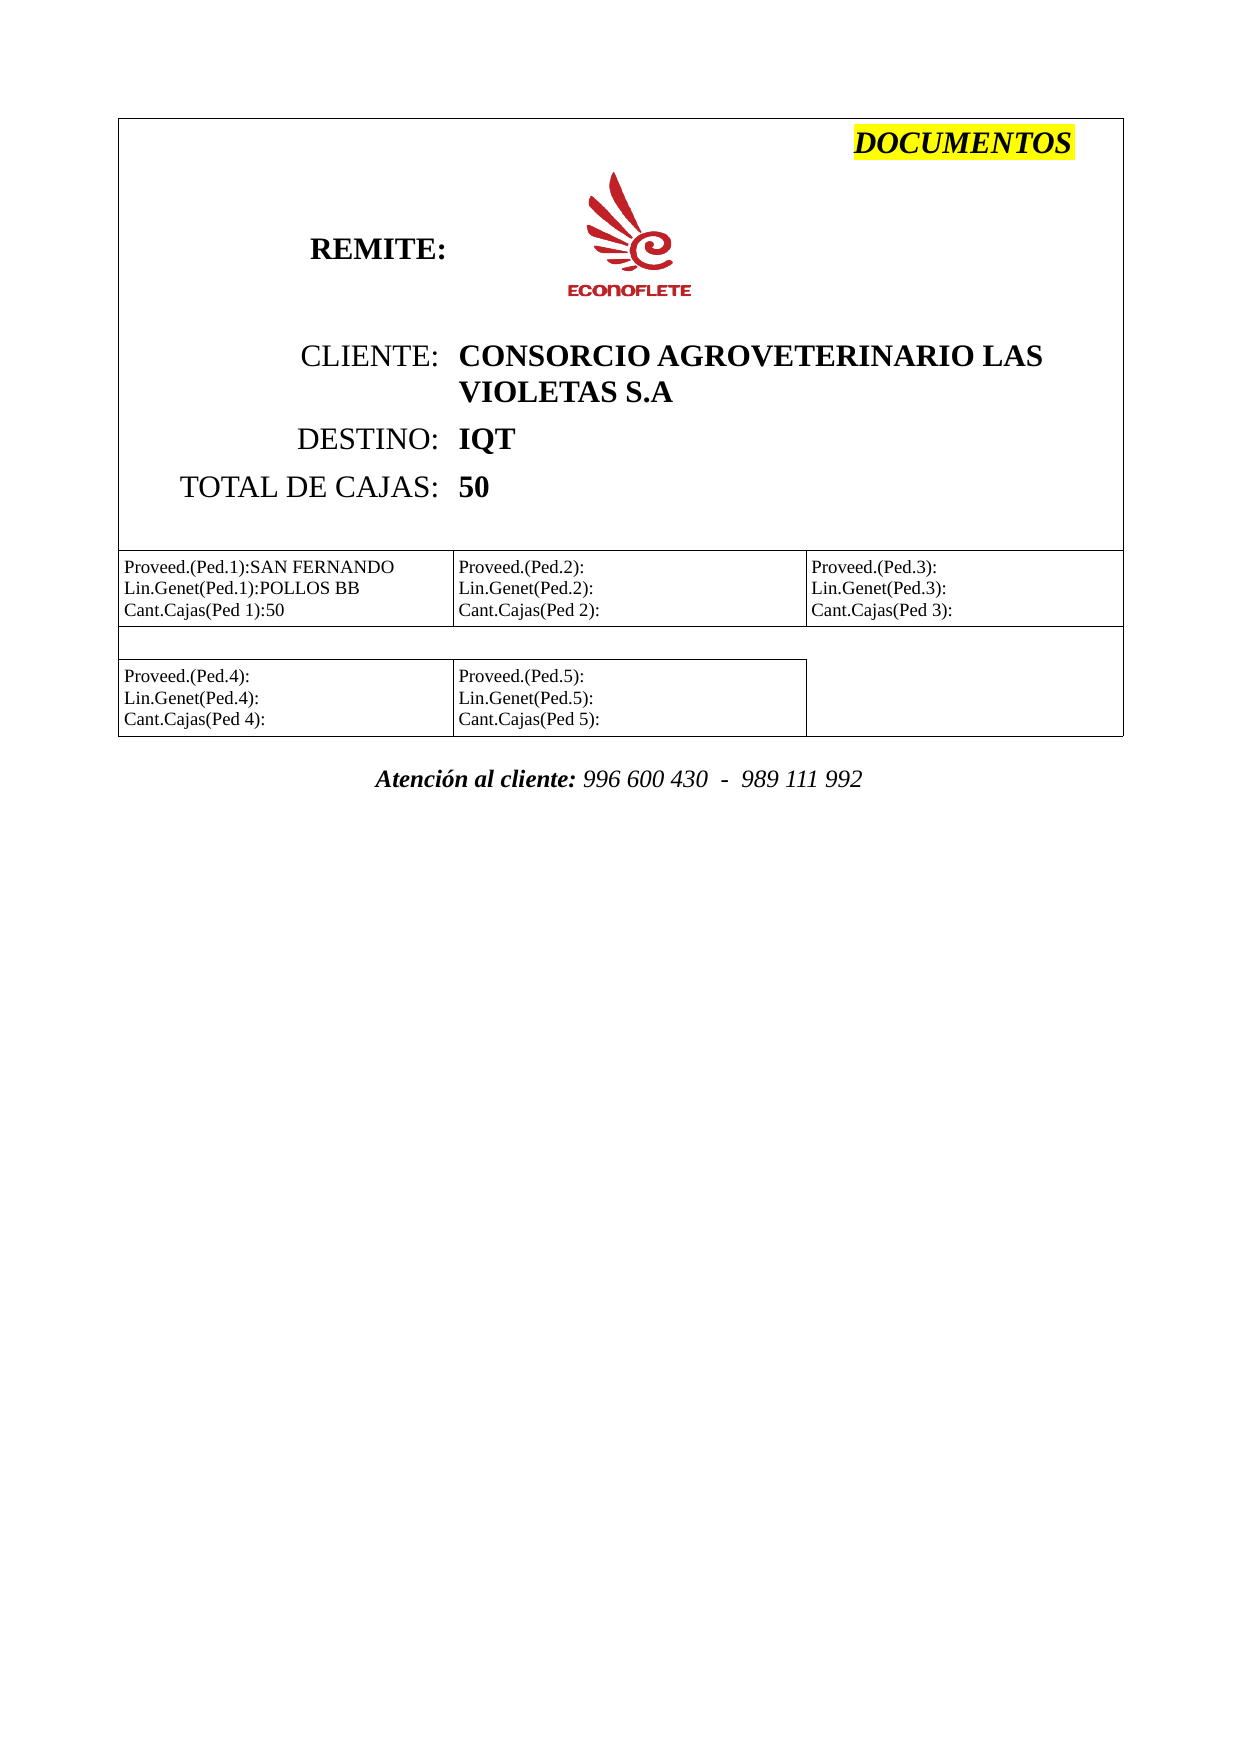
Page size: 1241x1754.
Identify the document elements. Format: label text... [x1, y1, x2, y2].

table_cell CONSORCIO AGROVETERINARIO LAS VIOLETAS S.A [453, 332, 1123, 415]
table_header [453, 119, 806, 166]
table_cell 50 [453, 462, 1123, 510]
table_cell DESTINO: [119, 415, 453, 462]
table_cell [119, 510, 453, 550]
table_cell TOTAL DE CAJAS: [119, 462, 453, 510]
table_cell [453, 510, 806, 550]
table_cell Proveed.(Ped.1):SAN FERNANDO Lin.Genet(Ped.1):POLLOS BB Cant.Cajas(Ped 1):50 [119, 551, 453, 626]
table_cell [806, 510, 1123, 550]
table_cell [806, 415, 1123, 462]
table_cell [453, 627, 806, 659]
table_cell [119, 627, 453, 659]
table_cell [453, 166, 806, 332]
table_cell CLIENTE: [119, 332, 453, 415]
table_header [119, 119, 453, 166]
table_cell Proveed.(Ped.5): Lin.Genet(Ped.5): Cant.Cajas(Ped 5): [454, 660, 806, 736]
text Atención al cliente: 996 600 430 - 989 111 992 [118, 764, 1122, 793]
table_cell IQT [453, 415, 806, 462]
picture [552, 171, 707, 297]
table_cell [806, 166, 1123, 332]
table_cell REMITE: [119, 166, 453, 332]
table_cell Proveed.(Ped.2): Lin.Genet(Ped.2): Cant.Cajas(Ped 2): [454, 551, 806, 626]
table_header DOCUMENTOS [806, 119, 1123, 166]
table_cell [807, 659, 1123, 736]
table_cell [806, 627, 1123, 659]
table_cell Proveed.(Ped.4): Lin.Genet(Ped.4): Cant.Cajas(Ped 4): [119, 660, 453, 736]
table_cell Proveed.(Ped.3): Lin.Genet(Ped.3): Cant.Cajas(Ped 3): [807, 551, 1123, 626]
